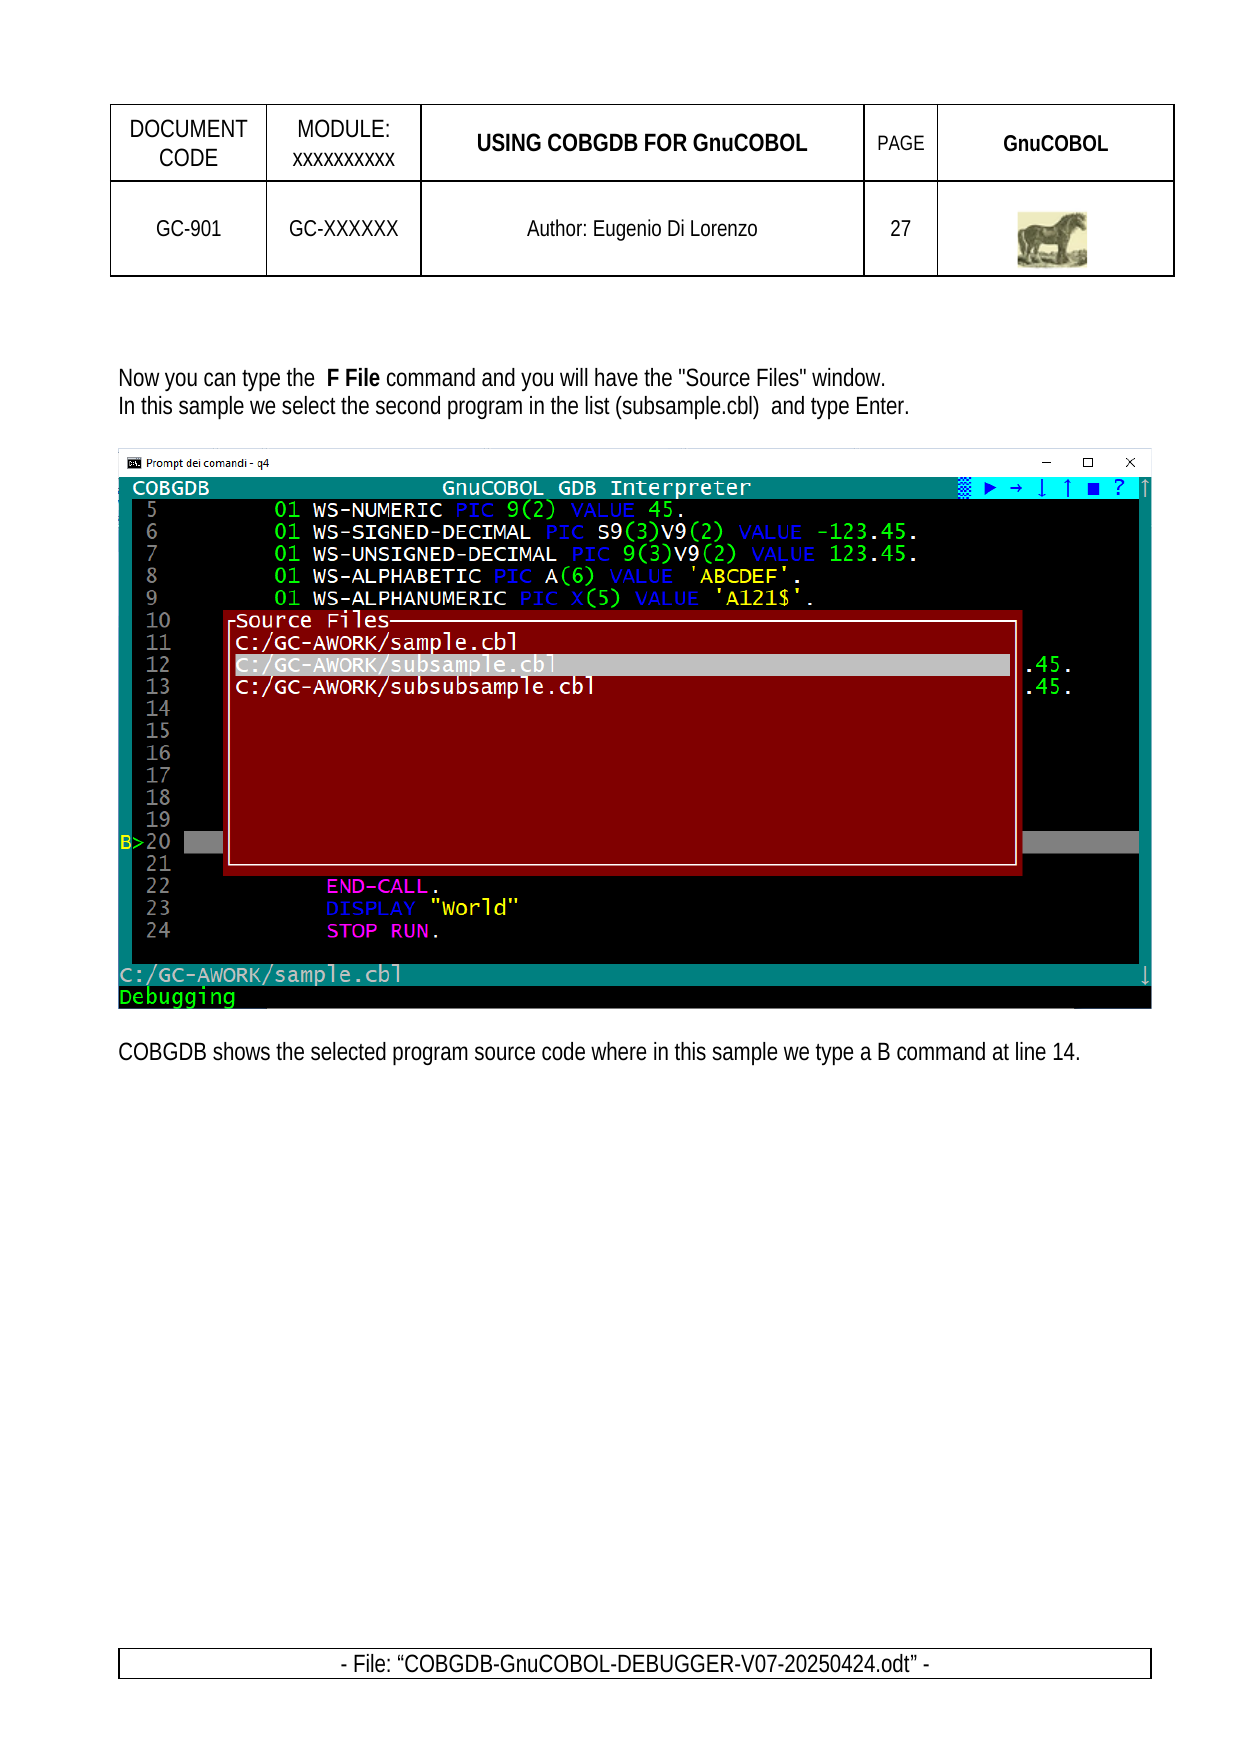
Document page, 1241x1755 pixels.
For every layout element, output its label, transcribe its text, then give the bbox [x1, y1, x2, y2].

text COBGDB shows the selected program source code where in this sample we type a B command at line 14. [118, 1037, 1152, 1065]
text Now you can type the F File command and you will have the "Source Files" window. [118, 362, 1152, 391]
text In this sample we select the second program in the list (subsample.cbl) and type Enter. [118, 391, 1152, 420]
